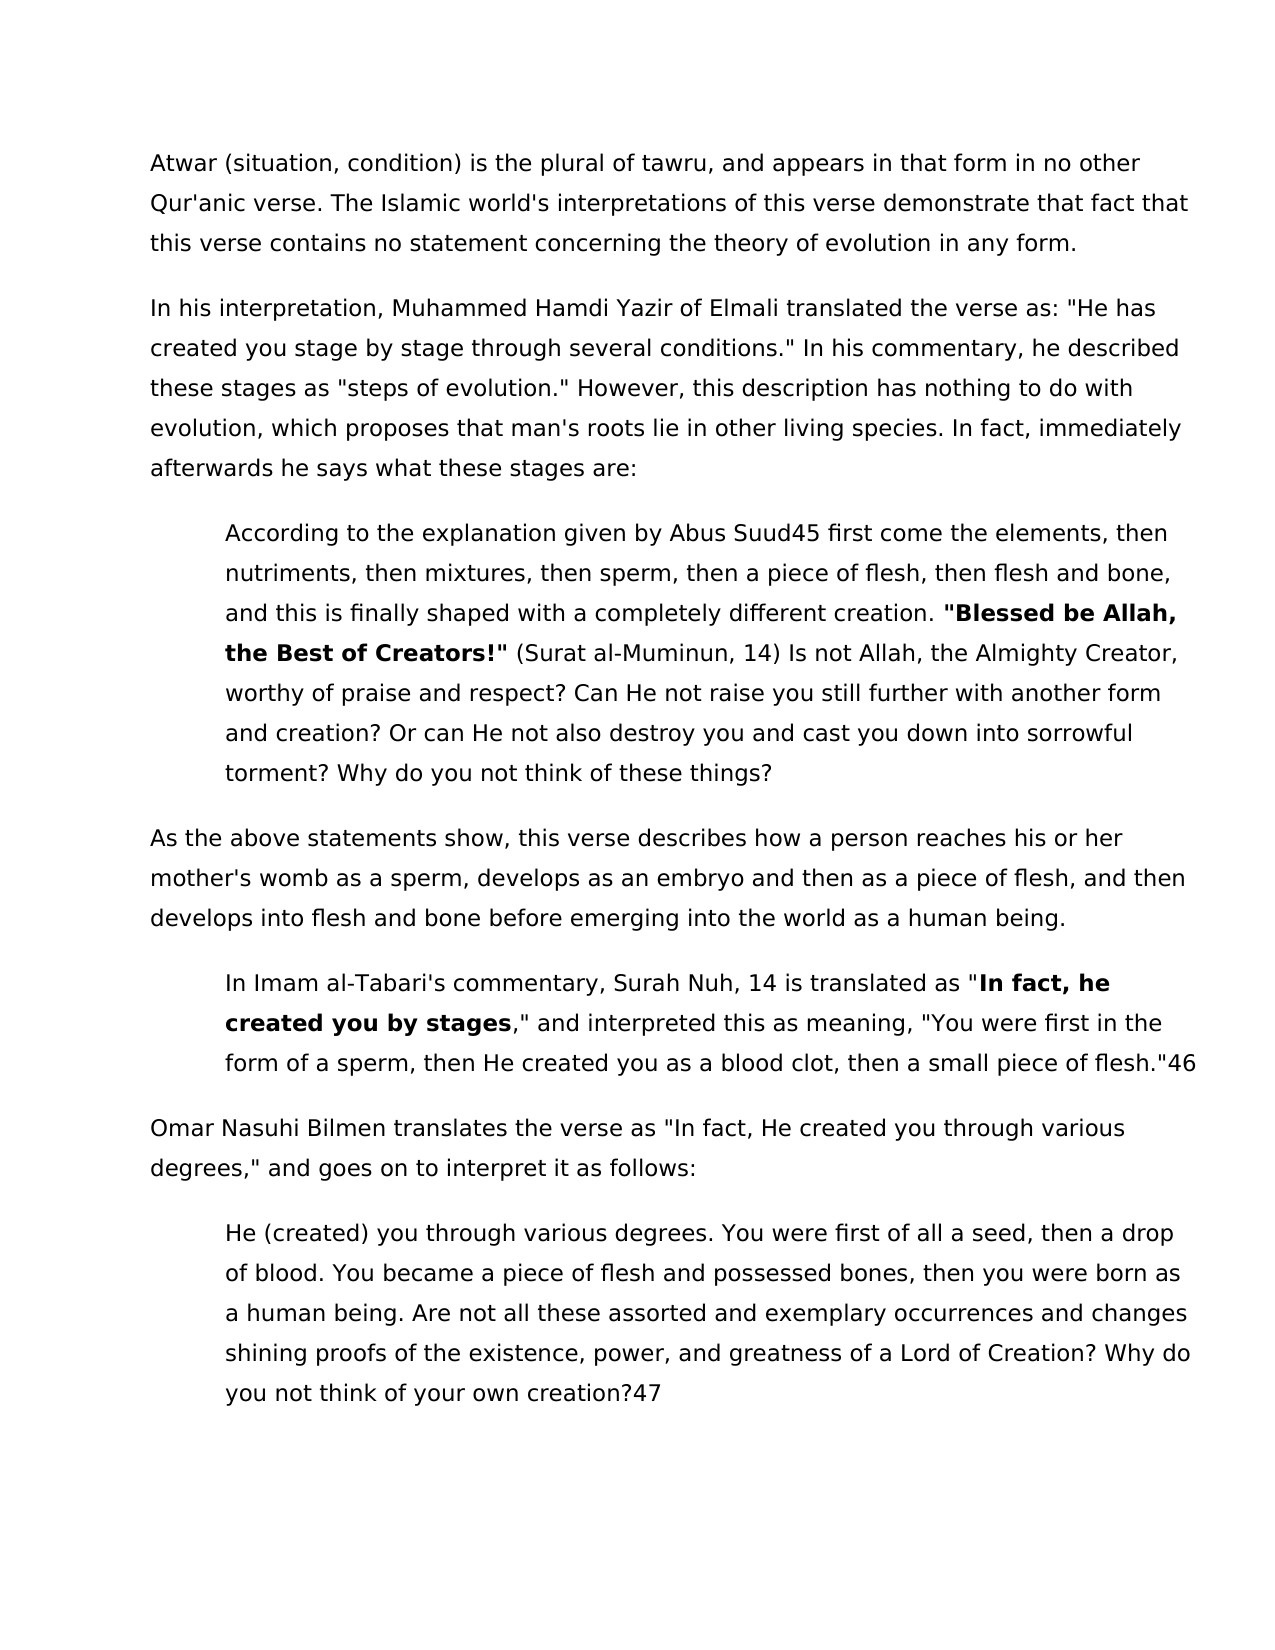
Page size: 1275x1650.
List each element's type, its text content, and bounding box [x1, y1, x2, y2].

text He (created) you through various degrees. You were first of all a seed, then a drop of blood. You became a piece of flesh and possessed bones, then you were born as a human being. Are not all these assorted and exemplary occurrences and changes shining proofs of the existence, power, and greatness of a Lord of Creation? Why do you not think of your own creation?47 [225, 1220, 1200, 1407]
text As the above statements show, this verse describes how a person reaches his or her mother's womb as a sperm, develops as an embryo and then as a piece of flesh, and then develops into flesh and bone before emerging into the world as a human being. [150, 825, 1200, 932]
text Atwar (situation, condition) is the plural of tawru, and appears in that form in no other Qur'anic verse. The Islamic world's interpretations of this verse demonstrate that fact that this verse contains no statement concerning the theory of evolution in any form. [150, 150, 1200, 257]
text In his interpretation, Muhammed Hamdi Yazir of Elmali translated the verse as: "He has created you stage by stage through several conditions." In his commentary, he described these stages as "steps of evolution." However, this description has nothing to do with evolution, which proposes that man's roots lie in other living species. In fact, immediately afterwards he says what these stages are: [150, 295, 1200, 482]
text According to the explanation given by Abus Suud45 first come the elements, then nutriments, then mixtures, then sperm, then a piece of flesh, then flesh and bone, and this is finally shaped with a completely different creation. "Blessed be Allah, the Best of Creators!" (Surat al-Muminun, 14) Is not Allah, the Almighty Creator, worthy of praise and respect? Can He not raise you still further with another form and creation? Or can He not also destroy you and cast you down into sorrowful torment? Why do you not think of these things? [225, 520, 1200, 787]
text In Imam al-Tabari's commentary, Surah Nuh, 14 is translated as "In fact, he created you by stages," and interpreted this as meaning, "You were first in the form of a sperm, then He created you as a blood clot, then a small piece of flesh."46 [225, 970, 1200, 1077]
text Omar Nasuhi Bilmen translates the verse as "In fact, He created you through various degrees," and goes on to interpret it as follows: [150, 1115, 1200, 1182]
